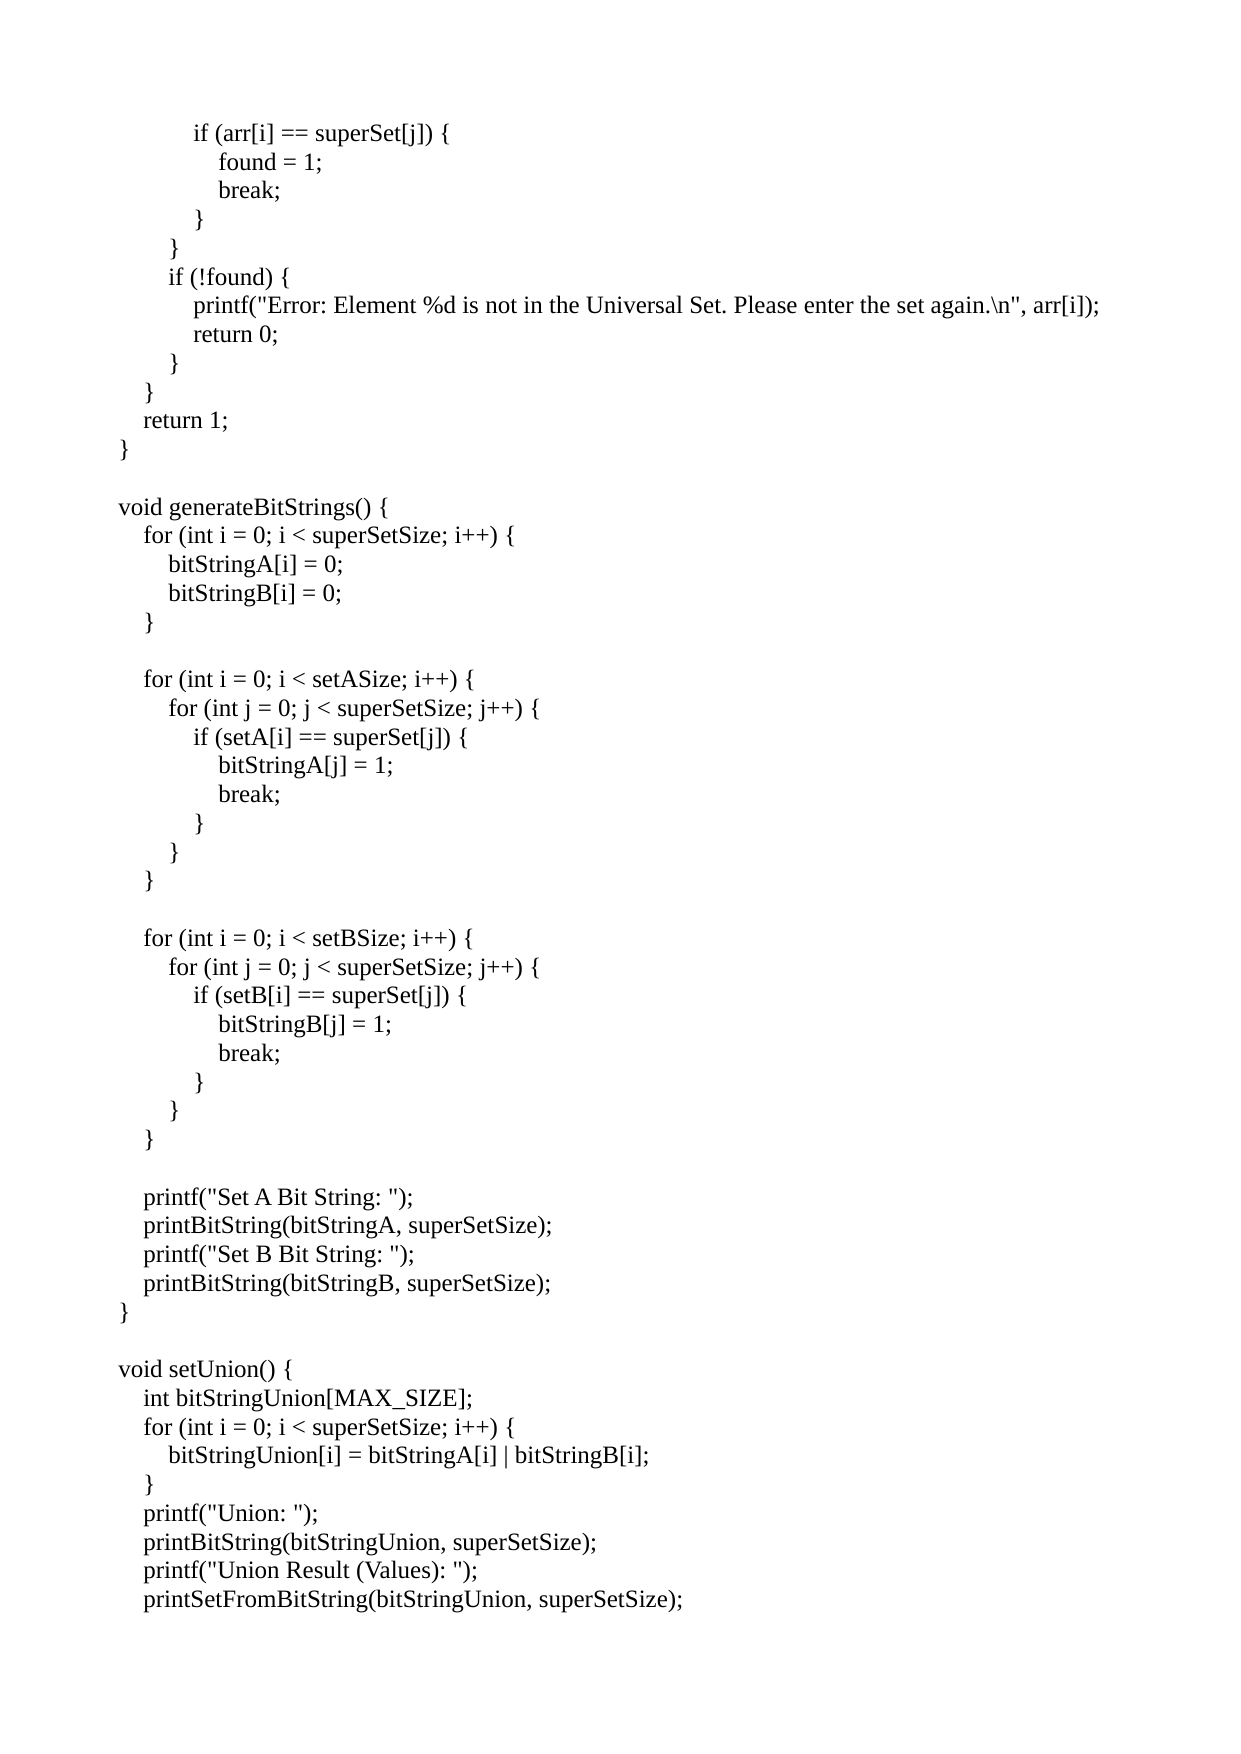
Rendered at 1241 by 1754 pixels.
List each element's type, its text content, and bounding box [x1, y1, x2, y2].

text bitStringA[j] = 1; [118, 751, 1122, 779]
text bitStringB[j] = 1; [118, 1009, 1122, 1038]
text if (setA[i] == superSet[j]) { [118, 722, 1122, 751]
text for (int i = 0; i < setBSize; i++) { [118, 923, 1122, 952]
text printf("Error: Element %d is not in the Universal Set. Please enter the set again.\n", arr[i]); [118, 291, 1122, 319]
text } [118, 1067, 1122, 1096]
text } [118, 808, 1122, 837]
text return 1; [118, 406, 1122, 434]
text for (int j = 0; j < superSetSize; j++) { [118, 952, 1122, 981]
text } [118, 1096, 1122, 1124]
text break; [118, 779, 1122, 808]
text if (!found) { [118, 262, 1122, 291]
text printf("Set A Bit String: "); [118, 1182, 1122, 1211]
text } [118, 377, 1122, 406]
text void setUnion() { [118, 1354, 1122, 1383]
text break; [118, 1038, 1122, 1067]
text } [118, 1124, 1122, 1153]
text return 0; [118, 319, 1122, 348]
text for (int i = 0; i < setASize; i++) { [118, 664, 1122, 693]
text } [118, 1469, 1122, 1498]
text printBitString(bitStringUnion, superSetSize); [118, 1527, 1122, 1556]
text break; [118, 176, 1122, 204]
text printBitString(bitStringA, superSetSize); [118, 1211, 1122, 1239]
text } [118, 204, 1122, 233]
text } [118, 837, 1122, 866]
text found = 1; [118, 147, 1122, 176]
text if (setB[i] == superSet[j]) { [118, 981, 1122, 1009]
text printf("Set B Bit String: "); [118, 1239, 1122, 1268]
text printSetFromBitString(bitStringUnion, superSetSize); [118, 1584, 1122, 1613]
text } [118, 434, 1122, 463]
text int bitStringUnion[MAX_SIZE]; [118, 1383, 1122, 1412]
text } [118, 607, 1122, 636]
text } [118, 866, 1122, 894]
text } [118, 348, 1122, 377]
text } [118, 233, 1122, 262]
text printf("Union Result (Values): "); [118, 1556, 1122, 1584]
text if (arr[i] == superSet[j]) { [118, 118, 1122, 147]
text void generateBitStrings() { [118, 492, 1122, 521]
text printBitString(bitStringB, superSetSize); [118, 1268, 1122, 1297]
text bitStringUnion[i] = bitStringA[i] | bitStringB[i]; [118, 1441, 1122, 1469]
text for (int i = 0; i < superSetSize; i++) { [118, 521, 1122, 549]
text printf("Union: "); [118, 1498, 1122, 1527]
text bitStringB[i] = 0; [118, 578, 1122, 607]
text bitStringA[i] = 0; [118, 549, 1122, 578]
text } [118, 1297, 1122, 1326]
text for (int j = 0; j < superSetSize; j++) { [118, 693, 1122, 722]
text for (int i = 0; i < superSetSize; i++) { [118, 1412, 1122, 1441]
